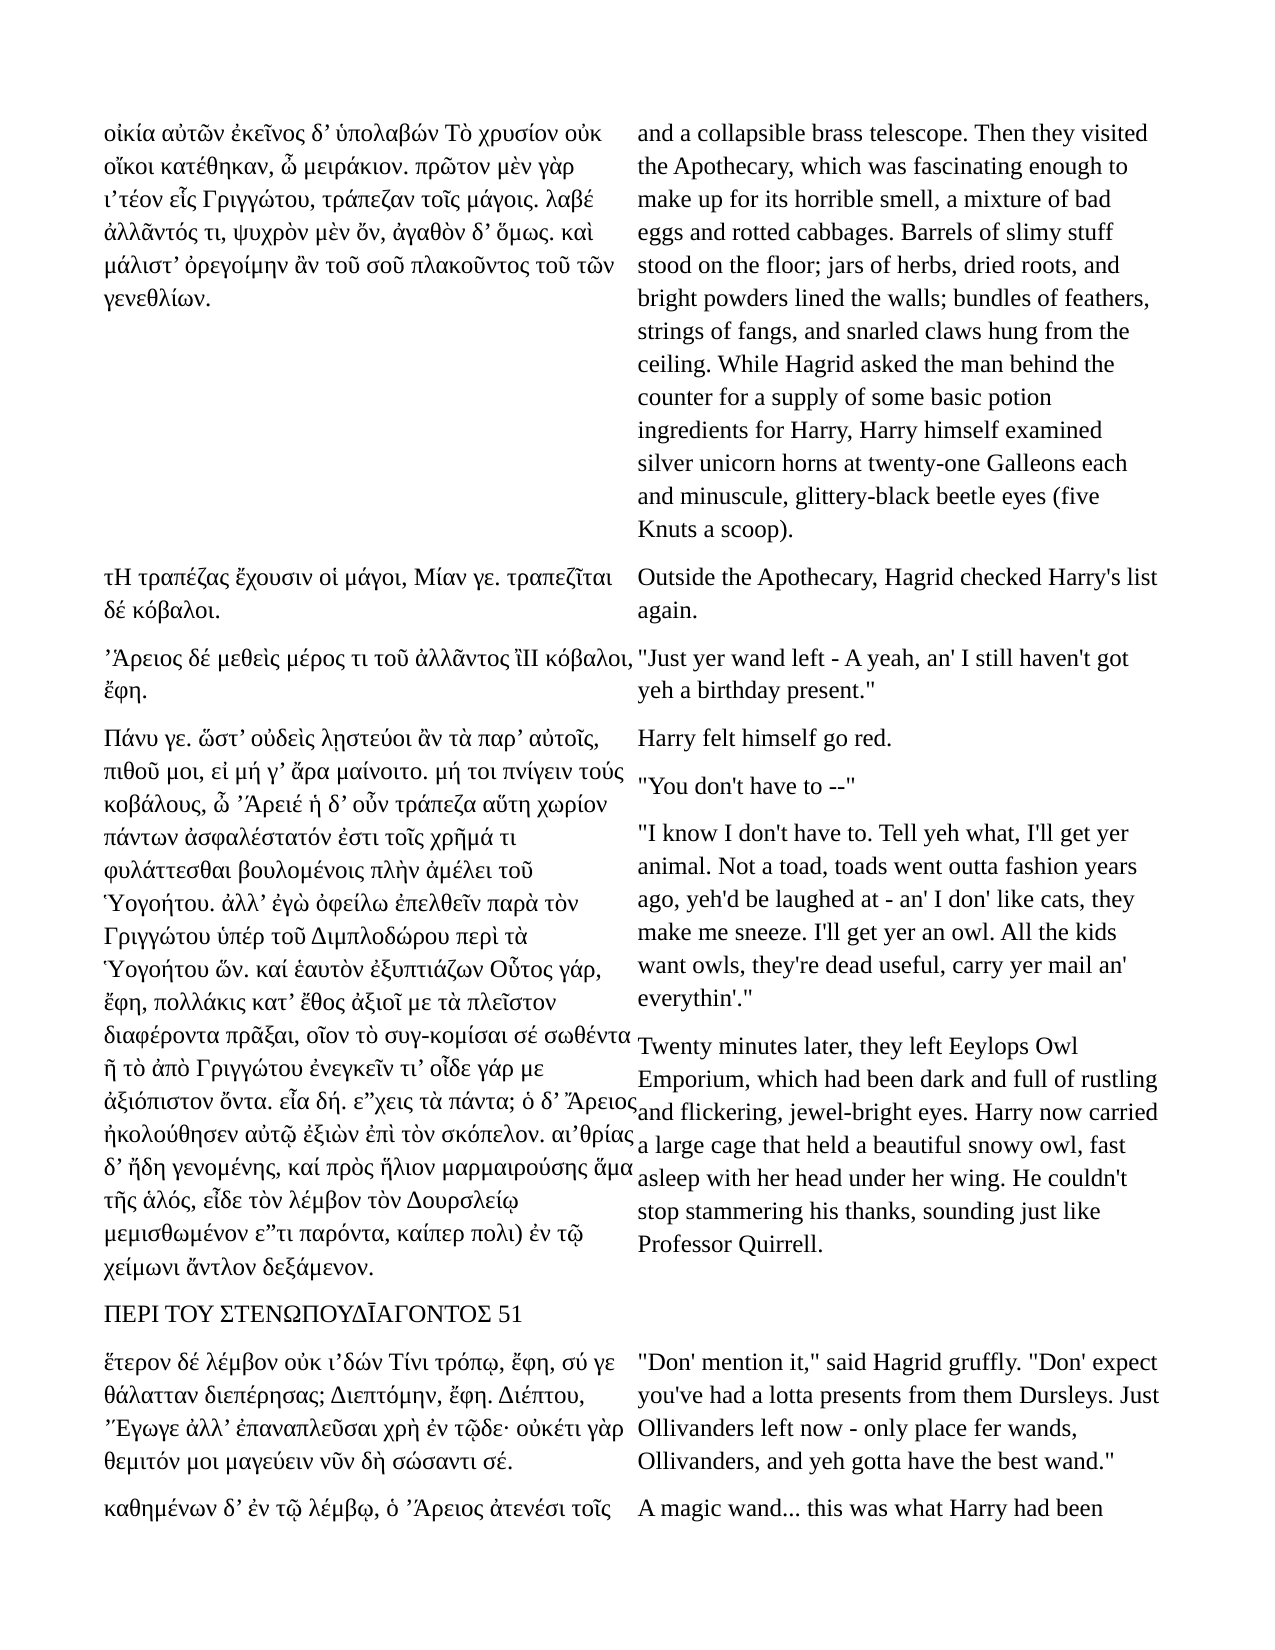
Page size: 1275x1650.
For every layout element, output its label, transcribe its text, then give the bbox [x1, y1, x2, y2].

table_cell "Just yer wand left - A yeah, an' I still haven't got yeh a birthday present." [638, 643, 1162, 723]
table_cell καθημένων δ’ ἐν τῷ λέμβῳ, ὁ ’Άρειος ἀτενέσι τοῖς [104, 1494, 637, 1522]
table_cell ΠΕΡΙ ΤΟΥ ΣΤΕΝΩΠΟΥΔῙΑΓΟΝΤΟΣ 51 [104, 1299, 637, 1347]
table_cell [638, 1299, 1162, 1347]
table_cell οἰκία αὐτῶν ἐκεῖνος δ’ ὑπολαβών Τὸ χρυσίον οὐκ οἴκοι κατέθηκαν, ὦ μειράκιον. πρῶτον μὲν γὰρ ι’τέον εἷς Γριγγώτου, τράπεζαν τοῖς μάγοις. λαβέ ἀλλᾶντός τι, ψυχρὸν μὲν ὄν, ἀγαθὸν δ’ ὅμως. καὶ μάλιστ’ ὀρεγοίμην ἂν τοῦ σοῦ πλακοῦντος τοῦ τῶν γενεθλίων. [104, 118, 637, 562]
table_cell ’Ἁρειος δέ μεθεὶς μέρος τι τοῦ ἀλλᾶντος ἲΙΙ κόβαλοι, ἔφη. [104, 643, 637, 723]
table_cell "Don' mention it," said Hagrid gruffly. "Don' expect you've had a lotta presents from them Dursleys. Just Ollivanders left now - only place fer wands, Ollivanders, and yeh gotta have the best wand." [638, 1347, 1162, 1493]
table_cell τΗ τραπέζας ἔχουσιν οἱ μάγοι, Μίαν γε. τραπεζῖται δέ κόβαλοι. [104, 562, 637, 643]
table_cell Harry felt himself go red. "You don't have to --" "I know I don't have to. Tell yeh what, I'll get yer animal. Not a toad, toads went outta fashion years ago, yeh'd be laughed at - an' I don' like cats, they make me sneeze. I'll get yer an owl. All the kids want owls, they're dead useful, carry yer mail an' everythin'." Twenty minutes later, they left Eeylops Owl Emporium, which had been dark and full of rustling and flickering, jewel-bright eyes. Harry now carried a large cage that held a beautiful snowy owl, fast asleep with her head under her wing. He couldn't stop stammering his thanks, sounding just like Professor Quirrell. [638, 723, 1162, 1299]
table_cell ἕτερον δέ λέμβον οὐκ ι’δών Τίνι τρόπῳ, ἔφη, σύ γε θάλατταν διεπέρησας; Διεπτόμην, ἔφη. Διέπτου, ’Έγωγε ἀλλ’ ἐπαναπλεῦσαι χρὴ ἐν τῷδε· οὐκέτι γὰρ θεμιτόν μοι μαγεύειν νῦν δὴ σώσαντι σέ. [104, 1347, 637, 1493]
table_cell Outside the Apothecary, Hagrid checked Harry's list again. [638, 562, 1162, 643]
table_cell A magic wand... this was what Harry had been [638, 1494, 1162, 1522]
table_cell Πάνυ γε. ὥστ’ οὐδεὶς λῃστεύοι ἂν τὰ παρ’ αὐτοῖς, πιθοῦ μοι, εἰ μή γ’ ἄρα μαίνοιτο. μή τοι πνίγειν τούς κοβάλους, ὦ ’Άρειέ ἡ δ’ οὖν τράπεζα αὕτη χωρίον πάντων ἀσφαλέστατόν ἐστι τοῖς χρῆμά τι φυλάττεσθαι βουλομένοις πλὴν ἀμέλει τοῦ Ὑογοήτου. ἀλλ’ ἐγὼ ὀφείλω ἐπελθεῖν παρὰ τὸν Γριγγώτου ὑπέρ τοῦ Διμπλοδώρου περὶ τὰ Ὑογοήτου ὥν. καί ἑαυτὸν ἐξυπτιάζων Οὗτος γάρ, ἔφη, πολλάκις κατ’ ἔθος ἀξιοῖ με τὰ πλεῖστον διαφέροντα πρᾶξαι, οῖον τὸ συγ-κομίσαι σέ σωθέντα ῆ τὸ ἀπὸ Γριγγώτου ἐνεγκεῖν τι’ οἶδε γάρ με ἀξιόπιστον ὄντα. εἶα δή. ε”χεις τὰ πάντα; ὁ δ’ Ἄρειος ἠκολούθησεν αὐτῷ ἐξιὼν ἐπὶ τὸν σκόπελον. αι’θρίας δ’ ἤδη γενομένης, καί πρὸς ἥλιον μαρμαιρούσης ἅμα τῆς ἁλός, εἶδε τὸν λέμβον τὸν Δουρσλείῳ μεμισθωμένον ε”τι παρόντα, καίπερ πολι) ἐν τῷ χείμωνι ἄντλον δεξάμενον. [104, 723, 637, 1299]
table_cell and a collapsible brass telescope. Then they visited the Apothecary, which was fascinating enough to make up for its horrible smell, a mixture of bad eggs and rotted cabbages. Barrels of slimy stuff stood on the floor; jars of herbs, dried roots, and bright powders lined the walls; bundles of feathers, strings of fangs, and snarled claws hung from the ceiling. While Hagrid asked the man behind the counter for a supply of some basic potion ingredients for Harry, Harry himself examined silver unicorn horns at twenty-one Galleons each and minuscule, glittery-black beetle eyes (five Knuts a scoop). [638, 118, 1162, 562]
